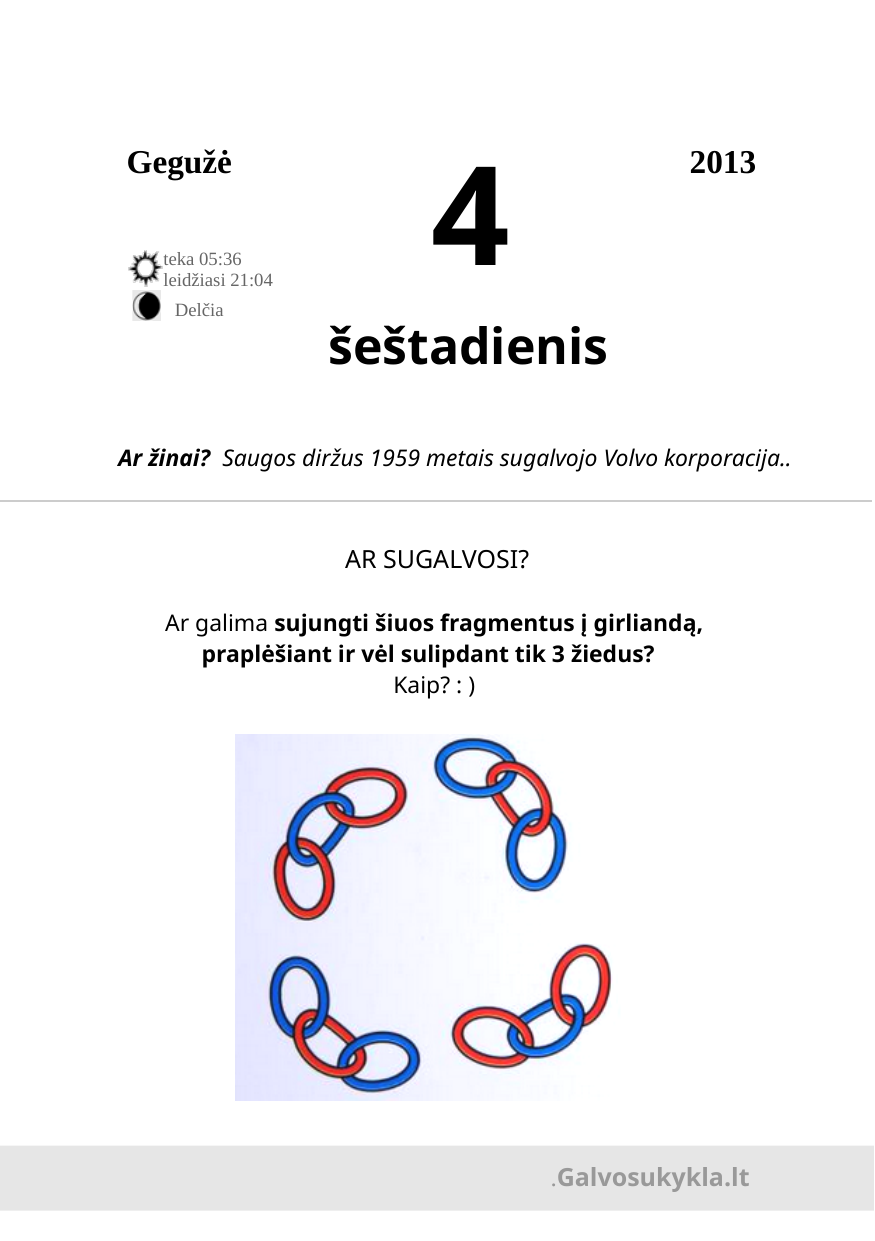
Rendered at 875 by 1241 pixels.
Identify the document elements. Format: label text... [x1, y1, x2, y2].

table_header 2013 [638, 118, 756, 379]
table_header Delčia [118, 288, 298, 379]
text AR SUGALVOSI? [118, 541, 756, 575]
text Ar žinai? Saugos diržus 1959 metais sugalvojo Volvo korporacija.. [118, 442, 817, 473]
text Ar galima sujungti šiuos fragmentus į girliandą, praplėšiant ir vėl sulipdant tik 3 žiedus? Kaip? : ) [118, 607, 756, 700]
table_header Gegužė teka 05:36 leidžiasi 21:04 [118, 118, 298, 287]
table_header 4 šeštadienis [299, 118, 638, 379]
